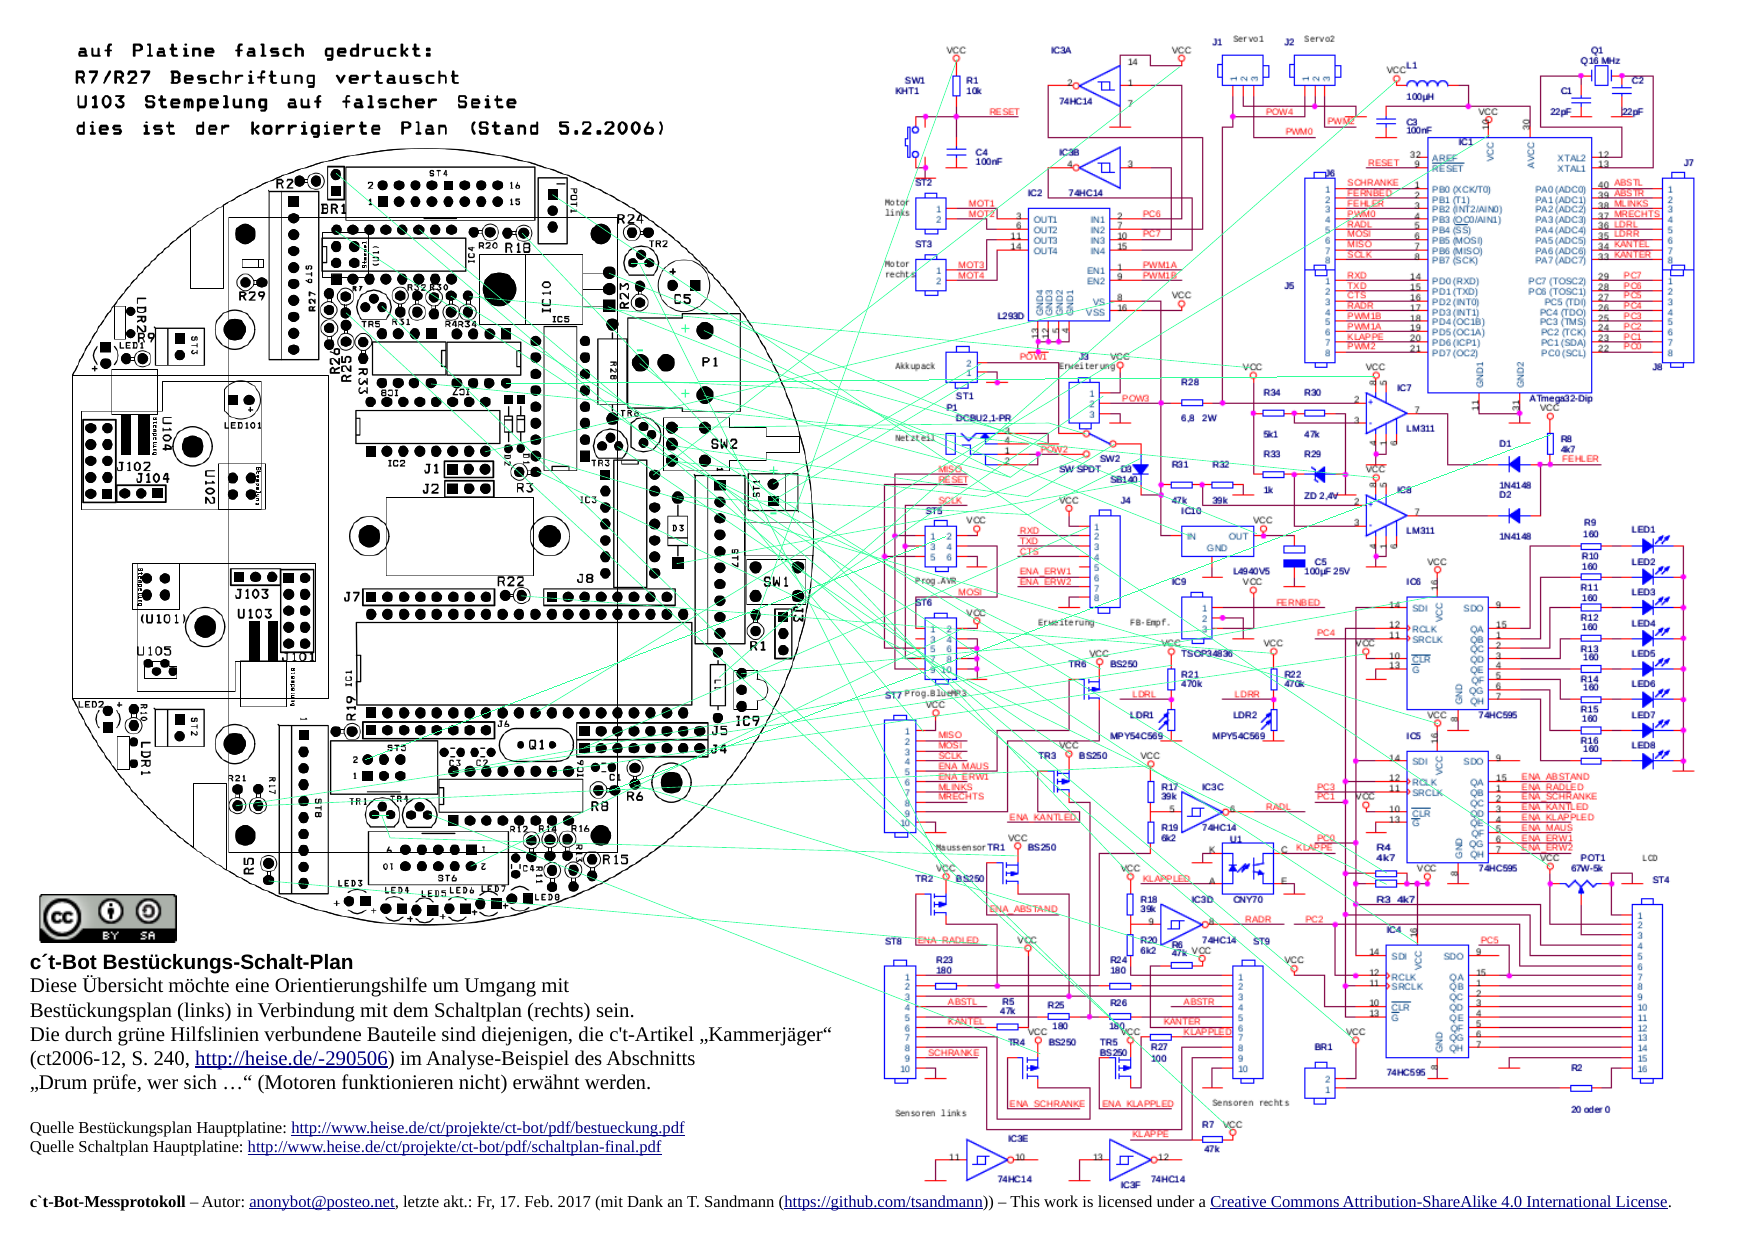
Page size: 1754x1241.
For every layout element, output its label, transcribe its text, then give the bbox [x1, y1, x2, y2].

picture [591, 680, 778, 746]
picture [1009, 666, 1071, 686]
picture [963, 489, 992, 496]
picture [750, 482, 773, 501]
picture [909, 658, 947, 684]
picture [1010, 379, 1084, 423]
picture [785, 372, 797, 378]
picture [898, 426, 908, 430]
picture [877, 778, 923, 832]
picture [1021, 701, 1144, 765]
picture [748, 501, 762, 510]
picture [721, 486, 736, 499]
text [1698, 949, 1724, 973]
picture [813, 455, 825, 467]
picture [742, 501, 769, 524]
picture [743, 617, 825, 671]
picture [877, 659, 935, 692]
picture [954, 455, 967, 463]
picture [799, 706, 825, 719]
picture [973, 443, 983, 450]
picture [768, 517, 787, 530]
picture [786, 532, 802, 542]
picture [803, 382, 821, 388]
picture [596, 401, 620, 417]
picture [746, 323, 825, 353]
picture [941, 684, 959, 697]
picture [877, 508, 908, 527]
picture [723, 427, 823, 464]
text „Drum prüfe, wer sich …“ (Motoren funktionieren nicht) erwähnt werden. [29, 1070, 877, 1094]
picture [815, 431, 825, 458]
picture [793, 466, 810, 476]
picture [904, 699, 966, 718]
picture [877, 791, 933, 853]
picture [654, 442, 676, 458]
picture [978, 440, 1030, 462]
picture [930, 653, 1003, 679]
picture [1040, 462, 1080, 480]
picture [596, 309, 697, 382]
picture [749, 471, 806, 496]
picture [655, 293, 717, 318]
picture [1040, 445, 1101, 462]
picture [985, 693, 1013, 706]
picture [927, 511, 960, 518]
picture [818, 542, 825, 551]
picture [997, 464, 1019, 476]
picture [921, 463, 956, 483]
picture [819, 620, 825, 631]
picture [1079, 475, 1127, 491]
picture [680, 464, 729, 499]
picture [668, 608, 696, 622]
picture [887, 608, 934, 627]
picture [977, 710, 1055, 770]
picture [700, 465, 756, 499]
picture [780, 483, 804, 502]
picture [667, 316, 798, 374]
picture [698, 499, 734, 514]
picture [877, 589, 904, 615]
picture [666, 383, 705, 403]
picture [996, 688, 1045, 703]
picture [685, 449, 724, 466]
picture [937, 592, 1024, 633]
picture [877, 335, 944, 357]
picture [745, 673, 793, 712]
picture [641, 415, 690, 447]
picture [895, 510, 932, 524]
picture [540, 459, 763, 556]
picture [882, 617, 890, 623]
picture [923, 434, 968, 453]
picture [877, 712, 1030, 776]
picture [783, 545, 798, 558]
text Quelle Schaltplan Hauptplatine: http://www.heise.de/ct/projekte/ct-bot/pdf/schaltplan-final.pdf [29, 1137, 877, 1156]
picture [1055, 641, 1155, 658]
picture [736, 407, 782, 418]
picture [928, 405, 970, 420]
picture [744, 470, 759, 485]
picture [812, 606, 825, 618]
picture [750, 521, 779, 545]
picture [766, 717, 787, 725]
picture [524, 420, 690, 497]
picture [965, 451, 973, 456]
picture [709, 399, 740, 413]
picture [572, 372, 588, 382]
picture [712, 428, 733, 453]
picture [920, 636, 971, 655]
picture [998, 483, 1072, 503]
picture [784, 603, 801, 615]
picture [717, 549, 777, 577]
picture [877, 638, 902, 660]
picture [815, 471, 825, 478]
picture [710, 580, 767, 613]
picture [775, 532, 784, 544]
picture [959, 465, 989, 480]
picture [570, 488, 755, 609]
picture [903, 573, 939, 593]
picture [971, 483, 988, 490]
picture [894, 686, 950, 705]
picture [1174, 638, 1225, 649]
picture [940, 668, 959, 681]
picture [809, 718, 825, 732]
picture [681, 498, 700, 504]
picture [768, 338, 807, 360]
picture [595, 383, 610, 393]
picture [1147, 631, 1205, 643]
picture [1021, 758, 1035, 770]
picture [1005, 424, 1057, 439]
picture [763, 644, 825, 671]
picture [980, 471, 1034, 491]
picture [880, 489, 929, 508]
picture [907, 432, 960, 460]
picture [680, 454, 692, 462]
picture [692, 464, 705, 473]
picture [653, 781, 825, 842]
picture [776, 559, 782, 566]
picture [607, 402, 636, 417]
picture [777, 376, 788, 381]
picture [514, 843, 825, 929]
picture [469, 389, 618, 442]
picture [988, 705, 1140, 769]
picture [792, 721, 817, 734]
picture [877, 485, 904, 505]
picture [1018, 436, 1035, 442]
text Quelle Bestückungsplan Hauptplatine: http://www.heise.de/ct/projekte/ct-bot/pdf/bestueckung.pdf [29, 1118, 877, 1137]
picture [940, 494, 1009, 511]
picture [734, 469, 745, 476]
picture [497, 444, 689, 608]
picture [773, 547, 779, 554]
picture [963, 459, 992, 471]
picture [640, 736, 825, 788]
picture [799, 478, 825, 503]
picture [658, 462, 715, 498]
picture [39, 38, 825, 943]
picture [734, 322, 746, 327]
text (ct2006-12, S. 240, http://heise.de/-290506) im Analyse-Beispiel des Abschnitts [29, 1046, 877, 1070]
picture [794, 510, 825, 533]
picture [809, 598, 817, 606]
picture [912, 425, 998, 438]
picture [877, 660, 894, 669]
text Bestückungsplan (links) in Verbindung mit dem Schaltplan (rechts) sein. [29, 997, 877, 1022]
picture [807, 734, 825, 753]
picture [877, 527, 888, 537]
picture [700, 611, 786, 656]
picture [880, 420, 890, 424]
picture [905, 410, 971, 424]
picture [603, 383, 682, 407]
picture [877, 382, 918, 403]
picture [790, 363, 814, 376]
text Diese Übersicht möchte eine Orientierungshilfe um Umgang mit [29, 973, 877, 997]
picture [486, 299, 597, 382]
picture [990, 424, 1005, 429]
picture [797, 504, 825, 525]
picture [945, 584, 1136, 639]
picture [973, 695, 997, 708]
picture [759, 585, 801, 615]
picture [727, 487, 752, 500]
picture [877, 430, 939, 457]
picture [799, 696, 825, 709]
picture [1015, 496, 1062, 513]
picture [570, 384, 600, 400]
picture [629, 404, 663, 413]
picture [877, 396, 907, 416]
picture [737, 456, 803, 473]
picture [780, 503, 794, 516]
picture [877, 853, 963, 884]
picture [938, 435, 983, 448]
picture [770, 564, 805, 599]
picture [701, 384, 751, 397]
picture [687, 400, 712, 411]
picture [913, 400, 931, 408]
picture [911, 482, 936, 490]
picture [981, 505, 1024, 514]
picture [761, 504, 791, 528]
picture [923, 380, 971, 403]
picture [685, 616, 740, 666]
picture [914, 492, 957, 509]
picture [942, 469, 976, 487]
picture [889, 625, 905, 639]
picture [936, 668, 952, 682]
picture [1037, 636, 1083, 643]
picture [721, 415, 809, 426]
picture [882, 624, 894, 633]
picture [780, 554, 787, 560]
picture [970, 674, 1025, 691]
picture [877, 512, 1060, 582]
picture [877, 805, 929, 853]
picture [877, 610, 883, 617]
picture [877, 476, 915, 487]
picture [956, 698, 972, 710]
picture [877, 415, 883, 422]
picture [745, 387, 825, 422]
text [777, 949, 877, 973]
picture [894, 646, 909, 655]
picture [793, 542, 810, 551]
picture [683, 463, 694, 469]
picture [1061, 354, 1120, 378]
picture [732, 659, 755, 677]
picture [964, 539, 1196, 635]
picture [677, 335, 780, 381]
picture [798, 522, 825, 538]
picture [1001, 477, 1049, 496]
picture [706, 921, 806, 930]
picture [951, 630, 1017, 651]
picture [723, 724, 801, 746]
picture [733, 500, 764, 523]
picture [907, 426, 922, 432]
picture [877, 624, 915, 652]
picture [1055, 465, 1106, 490]
picture [804, 374, 825, 387]
picture [585, 383, 620, 402]
picture [760, 571, 772, 582]
picture [966, 681, 988, 693]
picture [693, 411, 718, 426]
picture [971, 712, 986, 725]
picture [722, 500, 744, 517]
picture [932, 845, 940, 853]
picture [971, 453, 1002, 469]
picture [992, 432, 1025, 442]
picture [964, 697, 983, 710]
picture [1007, 445, 1072, 475]
picture [627, 416, 681, 455]
picture [877, 35, 1698, 1208]
picture [625, 312, 672, 331]
picture [526, 789, 825, 850]
picture [895, 625, 946, 649]
picture [760, 667, 825, 708]
picture [646, 409, 708, 443]
picture [776, 529, 786, 537]
picture [1000, 633, 1047, 646]
picture [1187, 648, 1251, 667]
picture [877, 522, 916, 549]
picture [487, 714, 780, 767]
picture [877, 562, 932, 606]
picture [1112, 637, 1164, 644]
picture [909, 595, 991, 631]
picture [1053, 646, 1252, 692]
picture [705, 451, 740, 468]
picture [716, 413, 730, 422]
picture [785, 711, 804, 722]
picture [877, 694, 900, 709]
picture [790, 520, 807, 536]
picture [957, 682, 978, 694]
picture [802, 355, 825, 372]
picture [785, 562, 793, 572]
picture [937, 854, 976, 888]
picture [791, 553, 825, 584]
picture [506, 301, 661, 382]
picture [763, 502, 786, 514]
text Die durch grüne Hilfslinien verbundene Bauteile sind diejenigen, die c't-Artikel „Kammerjäger“ [29, 1022, 877, 1046]
picture [972, 889, 1065, 975]
picture [877, 707, 911, 724]
picture [809, 467, 824, 476]
picture [942, 629, 956, 634]
picture [934, 485, 964, 493]
picture [877, 443, 947, 480]
picture [951, 683, 967, 696]
picture [694, 433, 729, 453]
picture [792, 566, 820, 594]
picture [812, 344, 825, 359]
picture [877, 341, 1084, 423]
picture [813, 589, 825, 610]
picture [877, 678, 890, 695]
picture [714, 510, 768, 547]
picture [791, 603, 816, 618]
picture [1030, 681, 1092, 699]
picture [717, 387, 765, 405]
picture [877, 741, 895, 777]
picture [1024, 645, 1077, 664]
picture [877, 429, 888, 437]
picture [892, 406, 922, 421]
picture [882, 560, 958, 590]
picture [803, 546, 825, 571]
picture [977, 648, 1047, 672]
picture [770, 382, 808, 387]
text c´t-Bot Bestückungs-Schalt-Plan [29, 949, 830, 973]
